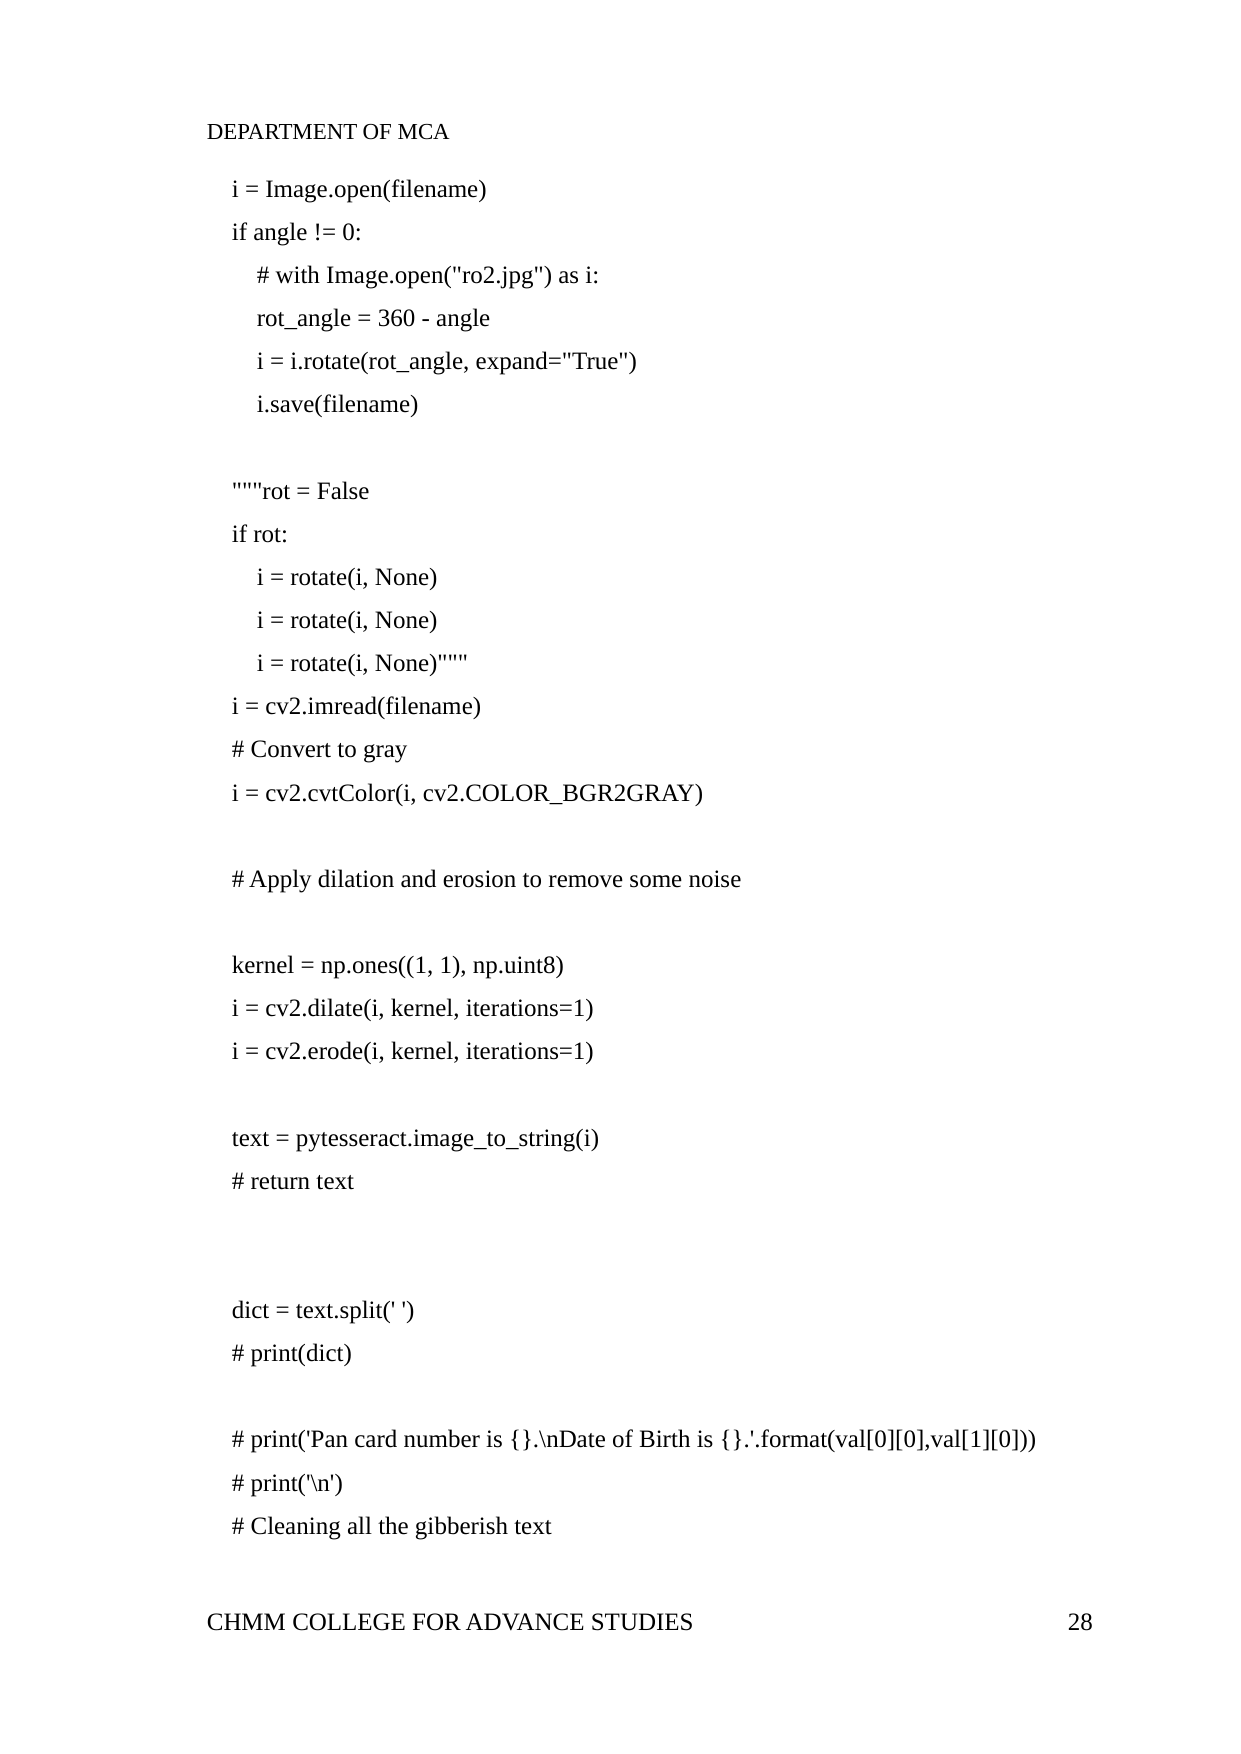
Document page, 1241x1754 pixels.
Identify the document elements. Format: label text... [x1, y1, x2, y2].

text """rot = False [207, 476, 1093, 504]
text # print('\n') [207, 1468, 1093, 1496]
text if rot: [207, 519, 1093, 548]
text # return text [207, 1166, 1093, 1194]
text # Convert to gray [207, 734, 1093, 763]
text # print('Pan card number is {}.\nDate of Birth is {}.'.format(val[0][0],val[1][0])) [207, 1424, 1093, 1453]
text i = Image.open(filename) [207, 174, 1093, 203]
text i = cv2.imread(filename) [207, 691, 1093, 720]
text kernel = np.ones((1, 1), np.uint8) [207, 950, 1093, 979]
text i = rotate(i, None)""" [207, 648, 1093, 677]
text i = cv2.dilate(i, kernel, iterations=1) [207, 993, 1093, 1022]
text if angle != 0: [207, 217, 1093, 246]
text i = rotate(i, None) [207, 605, 1093, 634]
text i = rotate(i, None) [207, 562, 1093, 591]
text # Apply dilation and erosion to remove some noise [207, 864, 1093, 893]
text i = cv2.erode(i, kernel, iterations=1) [207, 1036, 1093, 1065]
text i.save(filename) [207, 389, 1093, 418]
text # Cleaning all the gibberish text [207, 1511, 1093, 1539]
text i = i.rotate(rot_angle, expand="True") [207, 346, 1093, 375]
text dict = text.split(' ') [207, 1295, 1093, 1324]
text text = pytesseract.image_to_string(i) [207, 1123, 1093, 1151]
text # with Image.open("ro2.jpg") as i: [207, 260, 1093, 289]
text i = cv2.cvtColor(i, cv2.COLOR_BGR2GRAY) [207, 778, 1093, 806]
text # print(dict) [207, 1338, 1093, 1367]
text rot_angle = 360 - angle [207, 303, 1093, 332]
